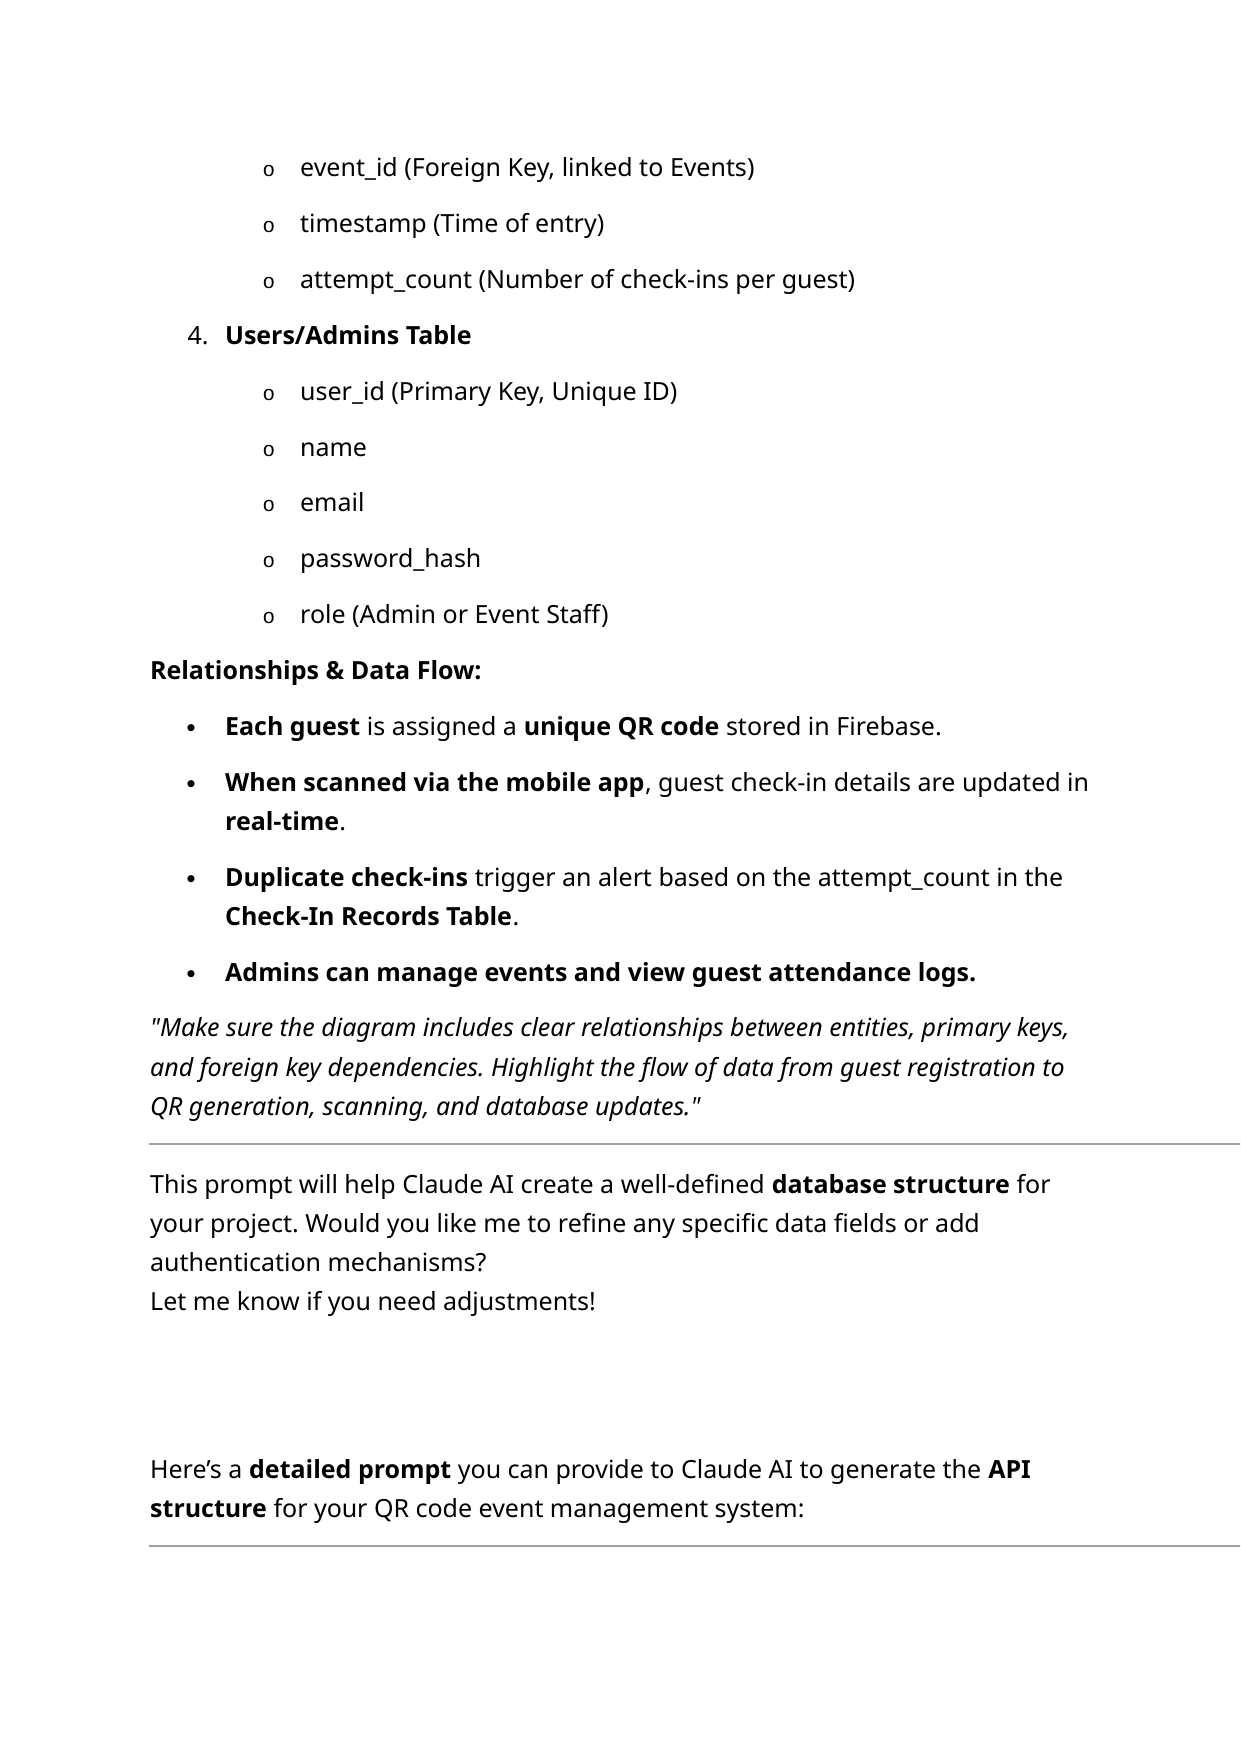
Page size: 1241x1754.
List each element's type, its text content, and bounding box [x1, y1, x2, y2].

list user_id (Primary Key, Unique ID) [262, 373, 1090, 407]
text "Make sure the diagram includes clear relationships between entities, primary keys, and foreign key dependencies. Highlight the flow of data from guest registration to QR generation, scanning, and database updates." [150, 1010, 1090, 1122]
list email [262, 485, 1090, 519]
text This prompt will help Claude AI create a well-defined database structure for your project. Would you like me to refine any specific data fields or add authentication mechanisms? Let me know if you need adjustments! [150, 1166, 1090, 1318]
list timestamp (Time of entry) [262, 206, 1090, 240]
list name [262, 429, 1090, 463]
text Here’s a detailed prompt you can provide to Claude AI to generate the API structure for your QR code event management system: [150, 1451, 1090, 1524]
list When scanned via the mobile app, guest check-in details are updated in real-time. [187, 764, 1090, 837]
list Admins can manage events and view guest attendance logs. [187, 954, 1090, 988]
text Relationships & Data Flow: [150, 652, 1090, 687]
list Users/Admins Table [187, 317, 1090, 352]
list role (Admin or Event Staff) [262, 597, 1090, 631]
list password_hash [262, 541, 1090, 575]
list Each guest is assigned a unique QR code stored in Firebase. [187, 708, 1090, 742]
list attempt_count (Number of check-ins per guest) [262, 262, 1090, 296]
list Duplicate check-ins trigger an alert based on the attempt_count in the Check-In Records Table. [187, 859, 1090, 932]
list event_id (Foreign Key, linked to Events) [262, 150, 1090, 184]
